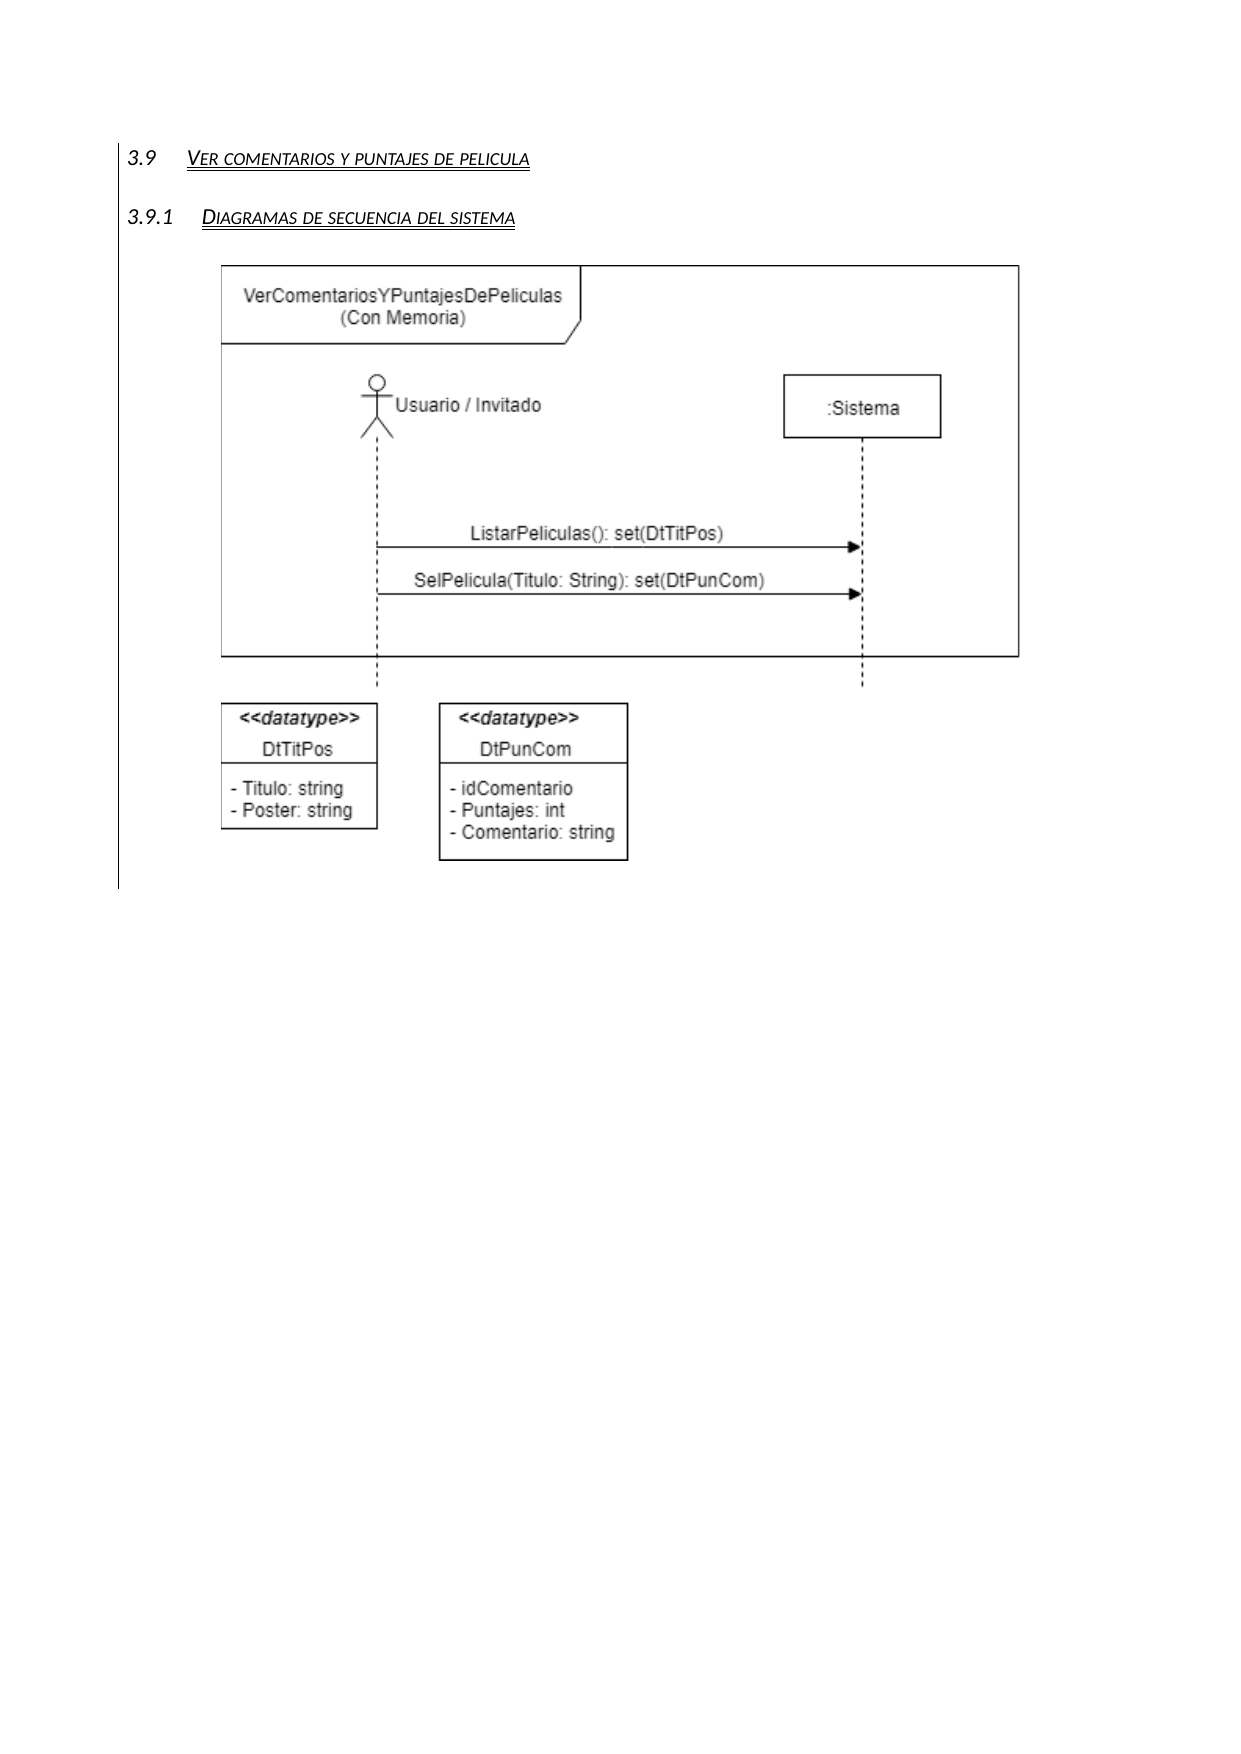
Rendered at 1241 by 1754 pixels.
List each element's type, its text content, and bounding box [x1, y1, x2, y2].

subtitle Ver comentarios y puntajes de pelicula [119, 143, 1122, 171]
picture [221, 265, 1020, 861]
subtitle Diagramas de secuencia del sistema [119, 202, 1122, 230]
